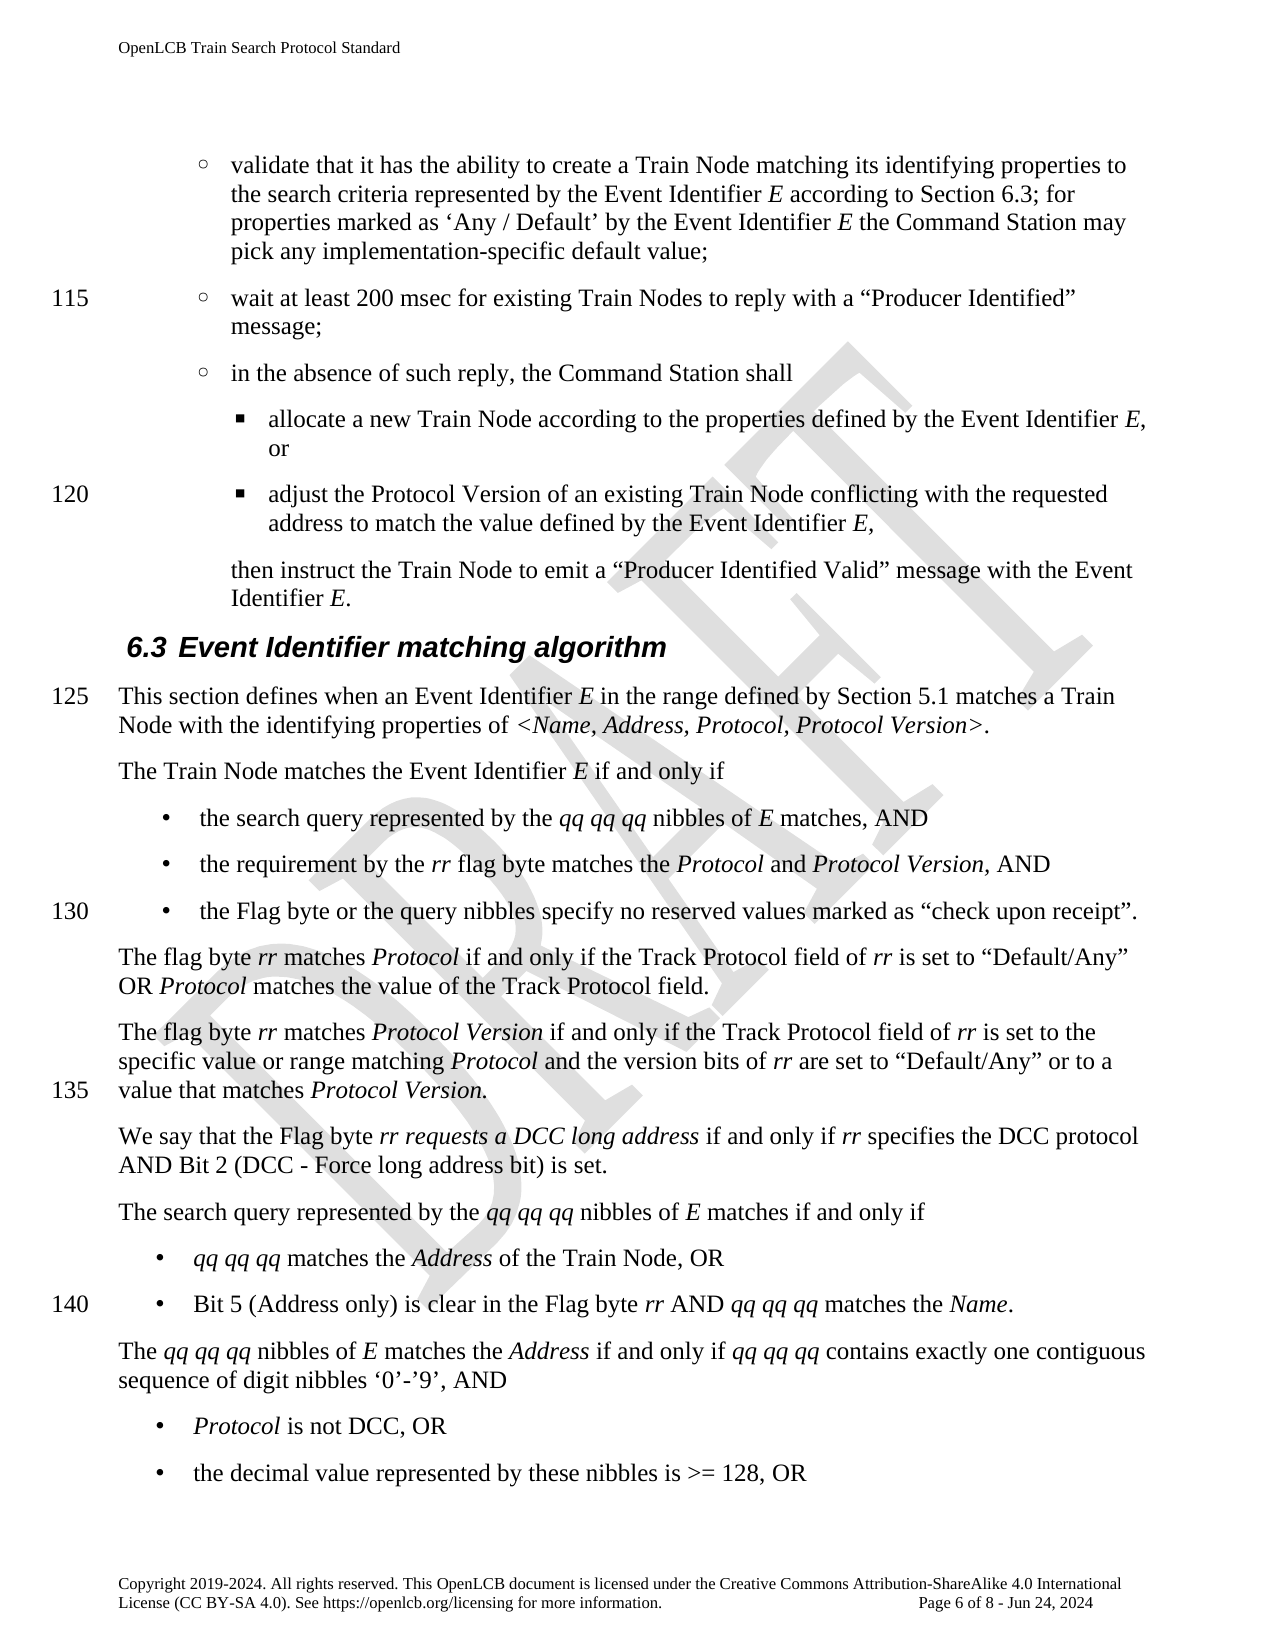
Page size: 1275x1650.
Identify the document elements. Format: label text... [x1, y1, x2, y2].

text The search query represented by the qq qq qq nibbles of E matches if and only if [118, 1197, 378, 1225]
text We say that the Flag byte rr requests a DCC long address if and only if rr specifies the DCC protocol AND Bit 2 (DCC - Force long address bit) is set. [502, 1121, 1157, 1179]
text This section defines when an Event Identifier E in the range defined by Section 5.1 matches a Train Node with the identifying properties of <Name, Address, Protocol, Protocol Version>. [798, 681, 1157, 739]
list the search query represented by the qq qq qq nibbles of E matches, AND [908, 803, 1157, 832]
list the search query represented by the qq qq qq nibbles of E matches, AND [617, 803, 701, 832]
list in the absence of such reply, the Command Station shall [193, 358, 830, 387]
text The search query represented by the qq qq qq nibbles of E matches if and only if [512, 1197, 1157, 1225]
list adjust the Protocol Version of an existing Train Node conflicting with the requested address to match the value defined by the Event Identifier E, [883, 479, 1157, 537]
list the requirement by the rr flag byte matches the Protocol and Protocol Version, AND [367, 849, 487, 878]
list the search query represented by the qq qq qq nibbles of E matches, AND [445, 803, 616, 832]
list the decimal value represented by these nibbles is >= 128, OR [156, 1458, 1157, 1486]
list the Flag byte or the query nibbles specify no reserved values marked as “check upon receipt”. [682, 896, 813, 924]
list wait at least 200 msec for existing Train Nodes to reply with a “Producer Identified” message; [193, 283, 1157, 340]
text The flag byte rr matches Protocol if and only if the Track Protocol field of rr is set to “Default/Any” OR Protocol matches the value of the Track Protocol field. [714, 942, 1157, 1000]
text The search query represented by the qq qq qq nibbles of E matches if and only if [393, 1197, 493, 1225]
list the Flag byte or the query nibbles specify no reserved values marked as “check upon receipt”. [402, 896, 515, 924]
text We say that the Flag byte rr requests a DCC long address if and only if rr specifies the DCC protocol AND Bit 2 (DCC - Force long address bit) is set. [118, 1121, 332, 1179]
text This section defines when an Event Identifier E in the range defined by Section 5.1 matches a Train Node with the identifying properties of <Name, Address, Protocol, Protocol Version>. [569, 681, 799, 739]
text then instruct the Train Node to emit a “Producer Identified Valid” message with the Event Identifier E. [666, 555, 973, 612]
text We say that the Flag byte rr requests a DCC long address if and only if rr specifies the DCC protocol AND Bit 2 (DCC - Force long address bit) is set. [317, 1121, 493, 1179]
list qq qq qq matches the Address of the Train Node, OR [469, 1243, 1157, 1272]
text The flag byte rr matches Protocol if and only if the Track Protocol field of rr is set to “Default/Any” OR Protocol matches the value of the Track Protocol field. [118, 942, 463, 1000]
text The flag byte rr matches Protocol Version if and only if the Track Protocol field of rr is set to the specific value or range matching Protocol and the version bits of rr are set to “Default/Any” or to a value that matches Protocol Version. [417, 1017, 567, 1104]
text then instruct the Train Node to emit a “Producer Identified Valid” message with the Event Identifier E. [231, 555, 672, 612]
list the Flag byte or the query nibbles specify no reserved values marked as “check upon receipt”. [535, 896, 680, 924]
text The flag byte rr matches Protocol Version if and only if the Track Protocol field of rr is set to the specific value or range matching Protocol and the version bits of rr are set to “Default/Any” or to a value that matches Protocol Version. [213, 1017, 453, 1104]
list the requirement by the rr flag byte matches the Protocol and Protocol Version, AND [162, 849, 338, 878]
text The flag byte rr matches Protocol if and only if the Track Protocol field of rr is set to “Default/Any” OR Protocol matches the value of the Track Protocol field. [541, 942, 721, 1000]
list the Flag byte or the query nibbles specify no reserved values marked as “check upon receipt”. [816, 896, 1157, 924]
list the requirement by the rr flag byte matches the Protocol and Protocol Version, AND [503, 849, 648, 878]
text The Train Node matches the Event Identifier E if and only if [584, 756, 666, 785]
text The qq qq qq nibbles of E matches the Address if and only if qq qq qq contains exactly one contiguous sequence of digit nibbles ‘0’-’9’, AND [118, 1336, 1157, 1393]
list qq qq qq matches the Address of the Train Node, OR [156, 1243, 425, 1272]
subtitle [1034, 630, 1157, 663]
list adjust the Protocol Version of an existing Train Node conflicting with the requested address to match the value defined by the Event Identifier E, [717, 479, 898, 537]
text This section defines when an Event Identifier E in the range defined by Section 5.1 matches a Train Node with the identifying properties of <Name, Address, Protocol, Protocol Version>. [118, 681, 552, 739]
text The Train Node matches the Event Identifier E if and only if [680, 756, 845, 785]
text The Train Node matches the Event Identifier E if and only if [859, 756, 1157, 785]
list allocate a new Train Node according to the properties defined by the Event Identifier E, or [231, 404, 784, 462]
list the requirement by the rr flag byte matches the Protocol and Protocol Version, AND [671, 849, 800, 878]
text The flag byte rr matches Protocol Version if and only if the Track Protocol field of rr is set to the specific value or range matching Protocol and the version bits of rr are set to “Default/Any” or to a value that matches Protocol Version. [523, 1017, 1157, 1104]
list the requirement by the rr flag byte matches the Protocol and Protocol Version, AND [817, 849, 1157, 878]
list the search query represented by the qq qq qq nibbles of E matches, AND [162, 803, 390, 832]
list allocate a new Train Node according to the properties defined by the Event Identifier E, or [815, 404, 1157, 462]
subtitle [733, 630, 818, 663]
list Bit 5 (Address only) is clear in the Flag byte rr AND qq qq qq matches the Name. [156, 1289, 1157, 1318]
subtitle Event Identifier matching algorithm [118, 630, 723, 663]
list validate that it has the ability to create a Train Node matching its identifying properties to the search criteria represented by the Event Identifier E according to Section 6.3; for properties marked as ‘Any / Default’ by the Event Identifier E the Command Station may pick any implementation-specific default value; [193, 150, 1157, 265]
list the Flag byte or the query nibbles specify no reserved values marked as “check upon receipt”. [162, 896, 387, 924]
list Protocol is not DCC, OR [156, 1411, 1157, 1440]
list [866, 358, 1157, 387]
text The flag byte rr matches Protocol Version if and only if the Track Protocol field of rr is set to the specific value or range matching Protocol and the version bits of rr are set to “Default/Any” or to a value that matches Protocol Version. [118, 1017, 257, 1104]
list adjust the Protocol Version of an existing Train Node conflicting with the requested address to match the value defined by the Event Identifier E, [231, 479, 709, 537]
subtitle [835, 630, 1024, 663]
text The Train Node matches the Event Identifier E if and only if [118, 756, 584, 785]
text then instruct the Train Node to emit a “Producer Identified Valid” message with the Event Identifier E. [959, 555, 1157, 612]
list the search query represented by the qq qq qq nibbles of E matches, AND [749, 803, 882, 832]
